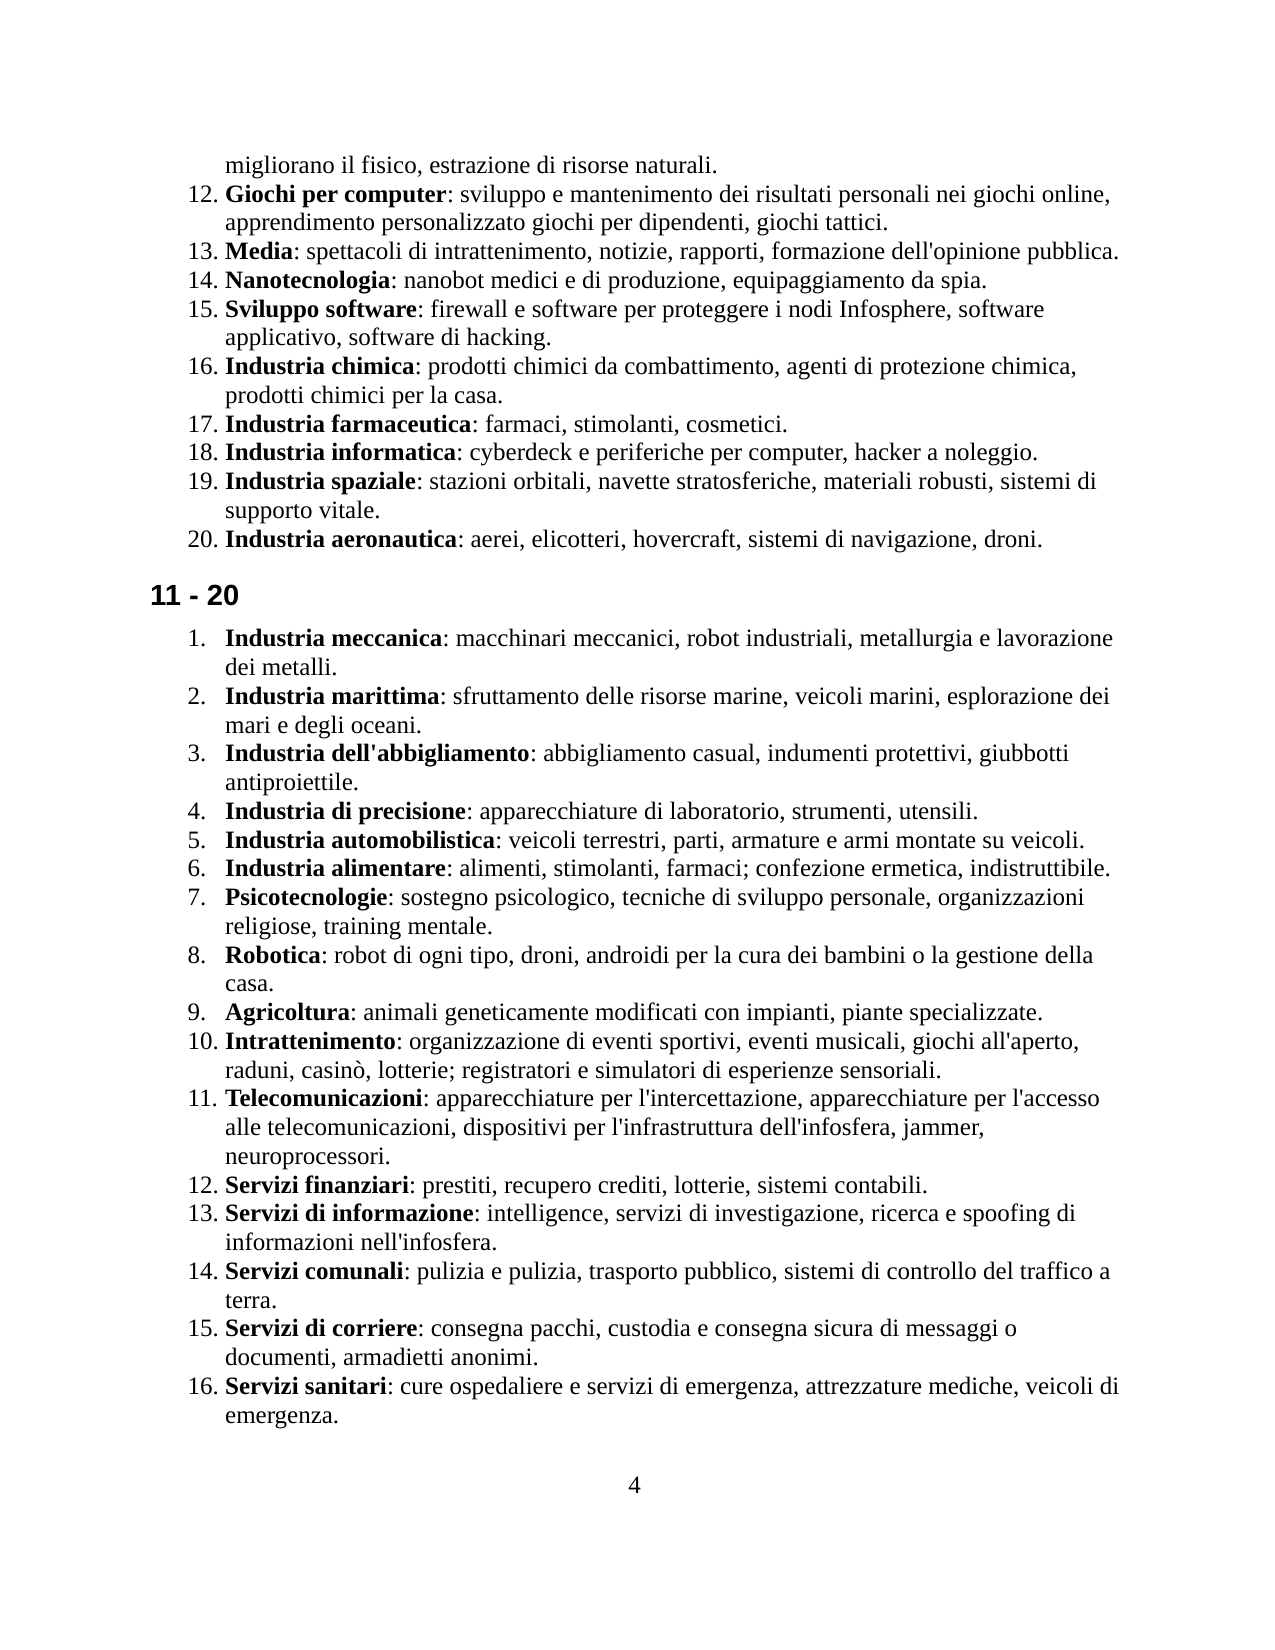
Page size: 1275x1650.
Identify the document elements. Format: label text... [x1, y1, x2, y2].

list Nanotecnologia: nanobot medici e di produzione, equipaggiamento da spia. [187, 265, 1125, 294]
list Agricoltura: animali geneticamente modificati con impianti, piante specializzate. [187, 997, 1125, 1026]
list Industria marittima: sfruttamento delle risorse marine, veicoli marini, esplorazione dei mari e degli oceani. [187, 681, 1125, 738]
list Servizi di informazione: intelligence, servizi di investigazione, ricerca e spoofing di informazioni nell'infosfera. [187, 1198, 1125, 1256]
list Industria meccanica: macchinari meccanici, robot industriali, metallurgia e lavorazione dei metalli. [187, 623, 1125, 681]
list Servizi di corriere: consegna pacchi, custodia e consegna sicura di messaggi o documenti, armadietti anonimi. [187, 1313, 1125, 1371]
subtitle 11 - 20 [150, 577, 1125, 611]
list Media: spettacoli di intrattenimento, notizie, rapporti, formazione dell'opinione pubblica. [187, 236, 1125, 265]
list Servizi sanitari: cure ospedaliere e servizi di emergenza, attrezzature mediche, veicoli di emergenza. [187, 1371, 1125, 1428]
list Robotica: robot di ogni tipo, droni, androidi per la cura dei bambini o la gestione della casa. [187, 940, 1125, 997]
list Industria aeronautica: aerei, elicotteri, hovercraft, sistemi di navigazione, droni. [187, 524, 1125, 552]
list Giochi per computer: sviluppo e mantenimento dei risultati personali nei giochi online, apprendimento personalizzato giochi per dipendenti, giochi tattici. [187, 179, 1125, 236]
list Industria farmaceutica: farmaci, stimolanti, cosmetici. [187, 409, 1125, 437]
list Industria spaziale: stazioni orbitali, navette stratosferiche, materiali robusti, sistemi di supporto vitale. [187, 466, 1125, 524]
list Industria dell'abbigliamento: abbigliamento casual, indumenti protettivi, giubbotti antiproiettile. [187, 738, 1125, 796]
list Intrattenimento: organizzazione di eventi sportivi, eventi musicali, giochi all'aperto, raduni, casinò, lotterie; registratori e simulatori di esperienze sensoriali. [187, 1026, 1125, 1083]
list Industria automobilistica: veicoli terrestri, parti, armature e armi montate su veicoli. [187, 825, 1125, 853]
list Servizi finanziari: prestiti, recupero crediti, lotterie, sistemi contabili. [187, 1170, 1125, 1198]
list Sviluppo software: firewall e software per proteggere i nodi Infosphere, software applicativo, software di hacking. [187, 294, 1125, 351]
list Telecomunicazioni: apparecchiature per l'intercettazione, apparecchiature per l'accesso alle telecomunicazioni, dispositivi per l'infrastruttura dell'infosfera, jammer, neuroprocessori. [187, 1083, 1125, 1170]
list Servizi comunali: pulizia e pulizia, trasporto pubblico, sistemi di controllo del traffico a terra. [187, 1256, 1125, 1313]
list migliorano il fisico, estrazione di risorse naturali. [187, 150, 1125, 179]
list Industria di precisione: apparecchiature di laboratorio, strumenti, utensili. [187, 796, 1125, 825]
list Psicotecnologie: sostegno psicologico, tecniche di sviluppo personale, organizzazioni religiose, training mentale. [187, 882, 1125, 940]
list Industria chimica: prodotti chimici da combattimento, agenti di protezione chimica, prodotti chimici per la casa. [187, 351, 1125, 409]
list Industria informatica: cyberdeck e periferiche per computer, hacker a noleggio. [187, 437, 1125, 466]
list Industria alimentare: alimenti, stimolanti, farmaci; confezione ermetica, indistruttibile. [187, 853, 1125, 882]
